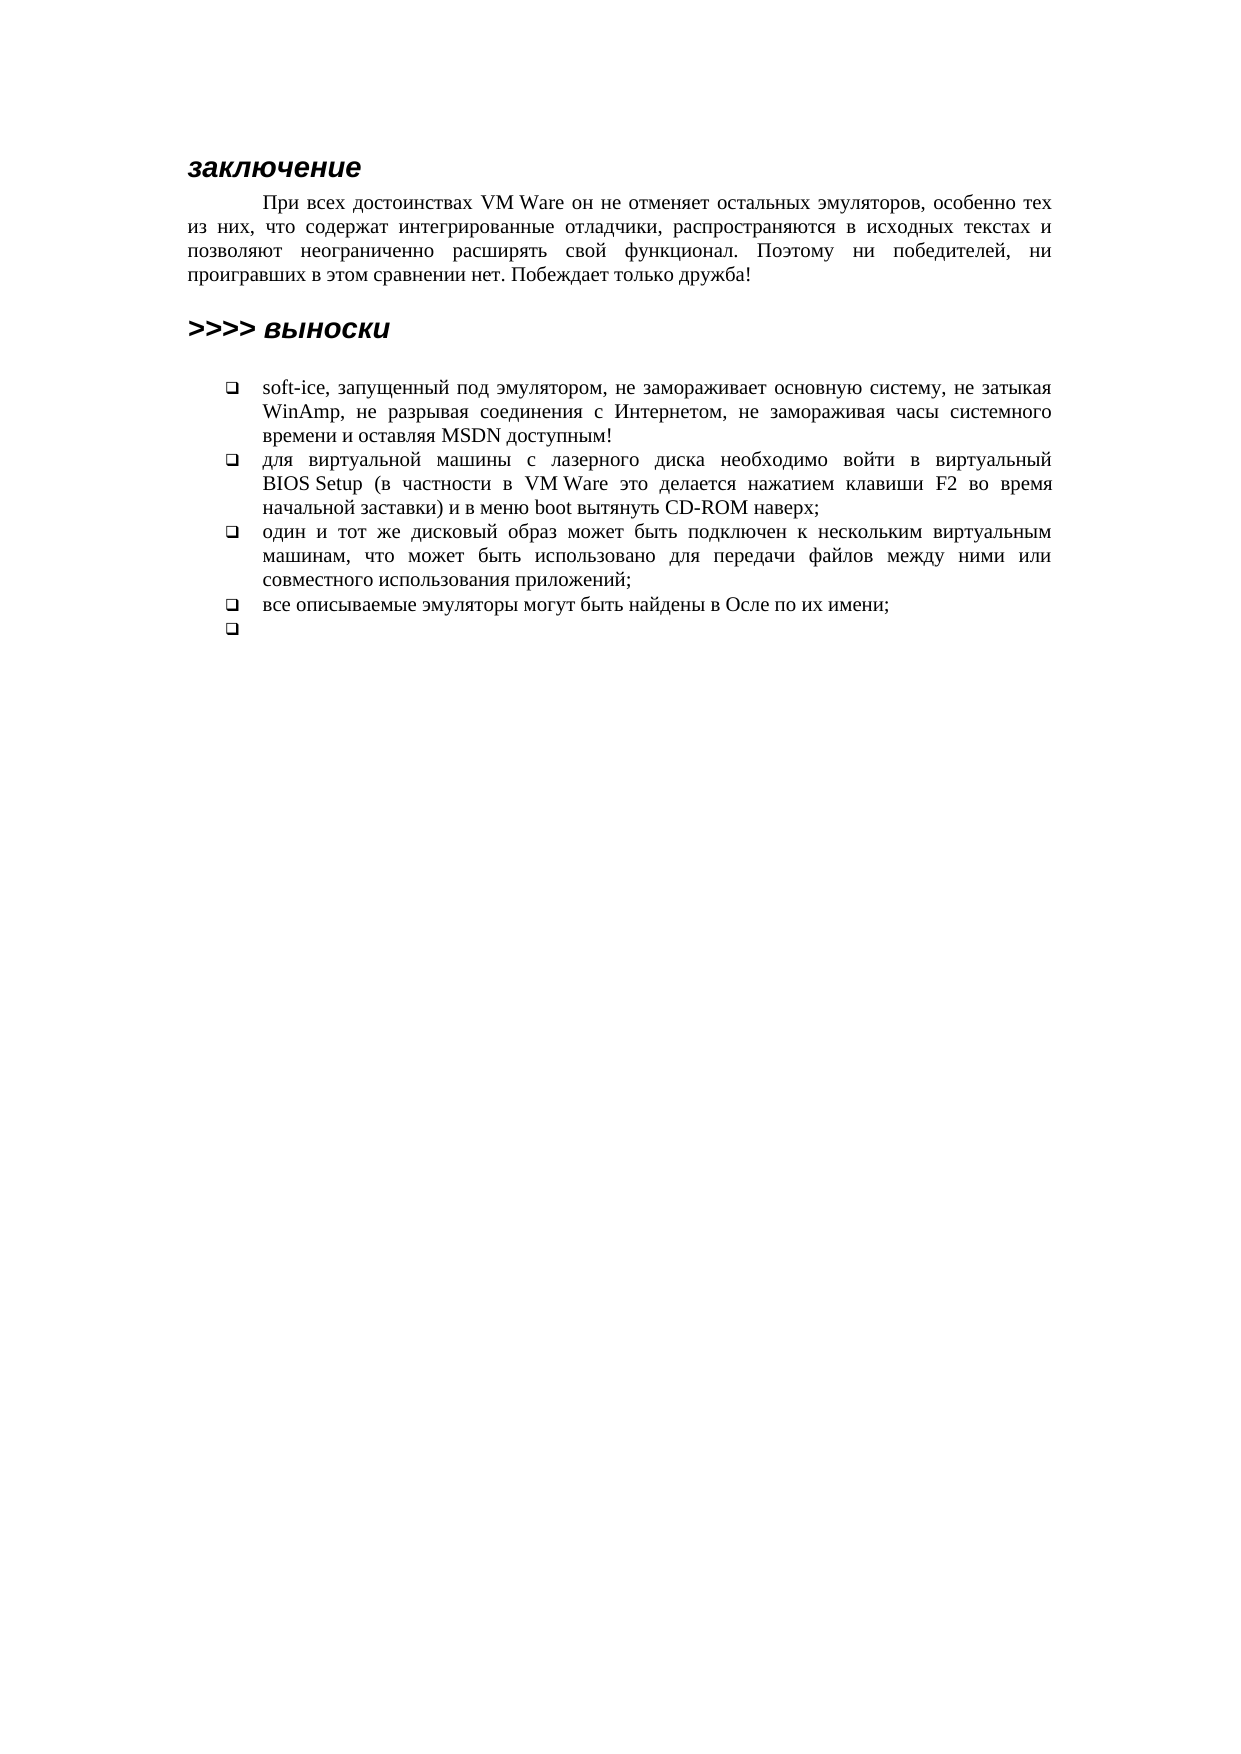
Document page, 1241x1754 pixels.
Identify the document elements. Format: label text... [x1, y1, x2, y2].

text При всех достоинствах VM Ware он не отменяет остальных эмуляторов, особенно тех из них, что содержат интегрированные отладчики, распространяются в исходных текстах и позволяют неограниченно расширять свой функционал. Поэтому ни победителей, ни проигравших в этом сравнении нет. Побеждает только дружба! [187, 190, 1053, 286]
list все описываемые эмуляторы могут быть найдены в Осле по их имени; [225, 591, 1053, 616]
subtitle заключение [187, 150, 1053, 183]
subtitle >>>> выноски [187, 311, 1053, 344]
list для виртуальной машины с лазерного диска необходимо войти в виртуальный BIOS Setup (в частности в VM Ware это делается нажатием клавиши F2 во время начальной заставки) и в меню boot вытянуть CD-ROM наверх; [225, 447, 1053, 519]
list soft-ice, запущенный под эмулятором, не замораживает основную систему, не затыкая WinAmp, не разрывая соединения с Интернетом, не замораживая часы системного времени и оставляя MSDN доступным! [225, 375, 1053, 447]
list один и тот же дисковый образ может быть подключен к нескольким виртуальным машинам, что может быть использовано для передачи файлов между ними или совместного использования приложений; [225, 519, 1053, 591]
